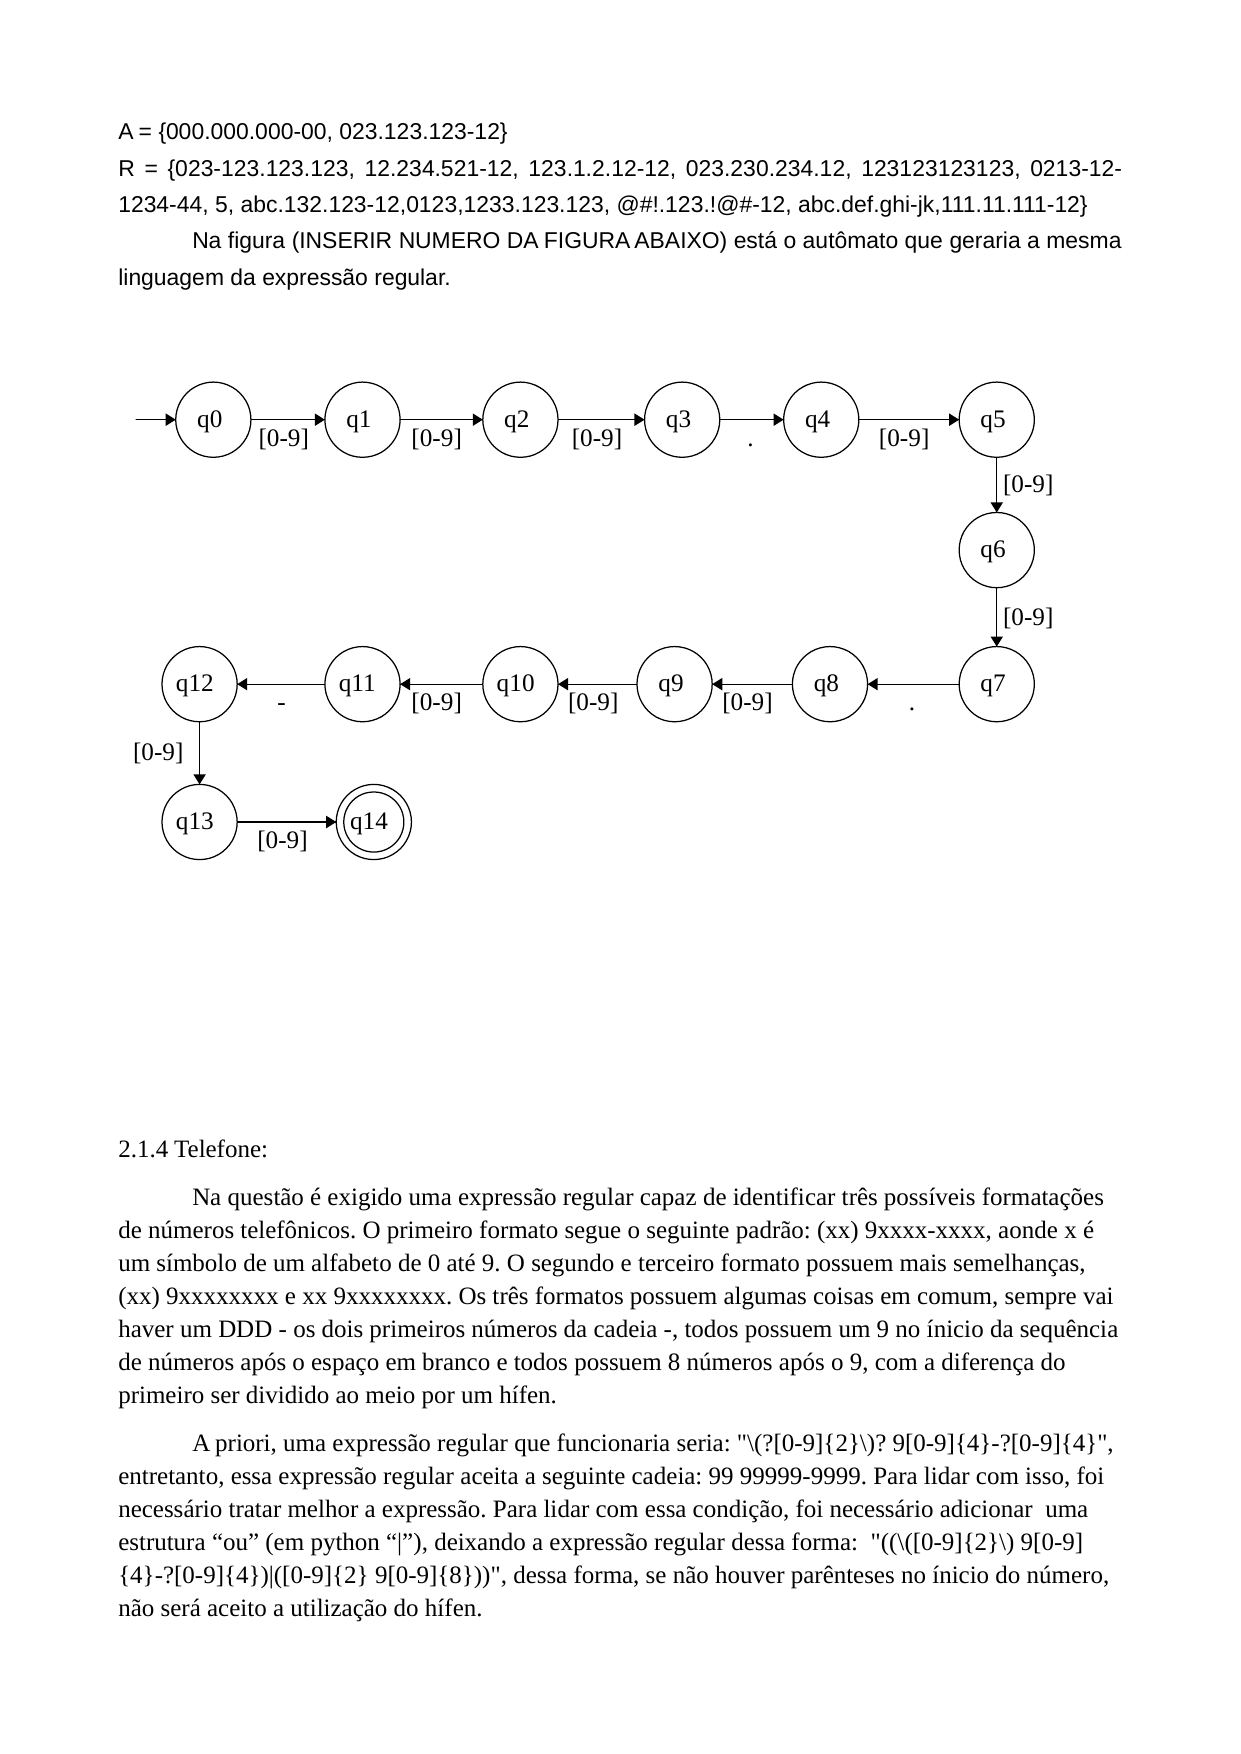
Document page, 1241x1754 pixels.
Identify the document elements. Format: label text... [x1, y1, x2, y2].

text Na questão é exigido uma expressão regular capaz de identificar três possíveis formatações de números telefônicos. O primeiro formato segue o seguinte padrão: (xx) 9xxxx-xxxx, aonde x é um símbolo de um alfabeto de 0 até 9. O segundo e terceiro formato possuem mais semelhanças, (xx) 9xxxxxxxx e xx 9xxxxxxxx. Os três formatos possuem algumas coisas em comum, sempre vai haver um DDD - os dois primeiros números da cadeia -, todos possuem um 9 no ínicio da sequência de números após o espaço em branco e todos possuem 8 números após o 9, com a diferença do primeiro ser dividido ao meio por um hífen. [118, 1182, 1122, 1409]
text A = {000.000.000-00, 023.123.123-12} [118, 118, 1122, 144]
text R = {023-123.123.123, 12.234.521-12, 123.1.2.12-12, 023.230.234.12, 123123123123, 0213-12-1234-44, 5, abc.132.123-12,0123,1233.123.123, @#!.123.!@#-12, abc.def.ghi-jk,111.11.111-12} [118, 154, 1122, 217]
text A priori, uma expressão regular que funcionaria seria: "\(?[0-9]{2}\)? 9[0-9]{4}-?[0-9]{4}", entretanto, essa expressão regular aceita a seguinte cadeia: 99 99999-9999. Para lidar com isso, foi necessário tratar melhor a expressão. Para lidar com essa condição, foi necessário adicionar uma estrutura “ou” (em python “|”), deixando a expressão regular dessa forma: "((\([0-9]{2}\) 9[0-9]{4}-?[0-9]{4})|([0-9]{2} 9[0-9]{8}))", dessa forma, se não houver parênteses no ínicio do número, não será aceito a utilização do hífen. [118, 1428, 1122, 1622]
text Na figura (INSERIR NUMERO DA FIGURA ABAIXO) está o autômato que geraria a mesma linguagem da expressão regular. [118, 227, 1122, 290]
text 2.1.4 Telefone: [118, 1134, 1122, 1163]
